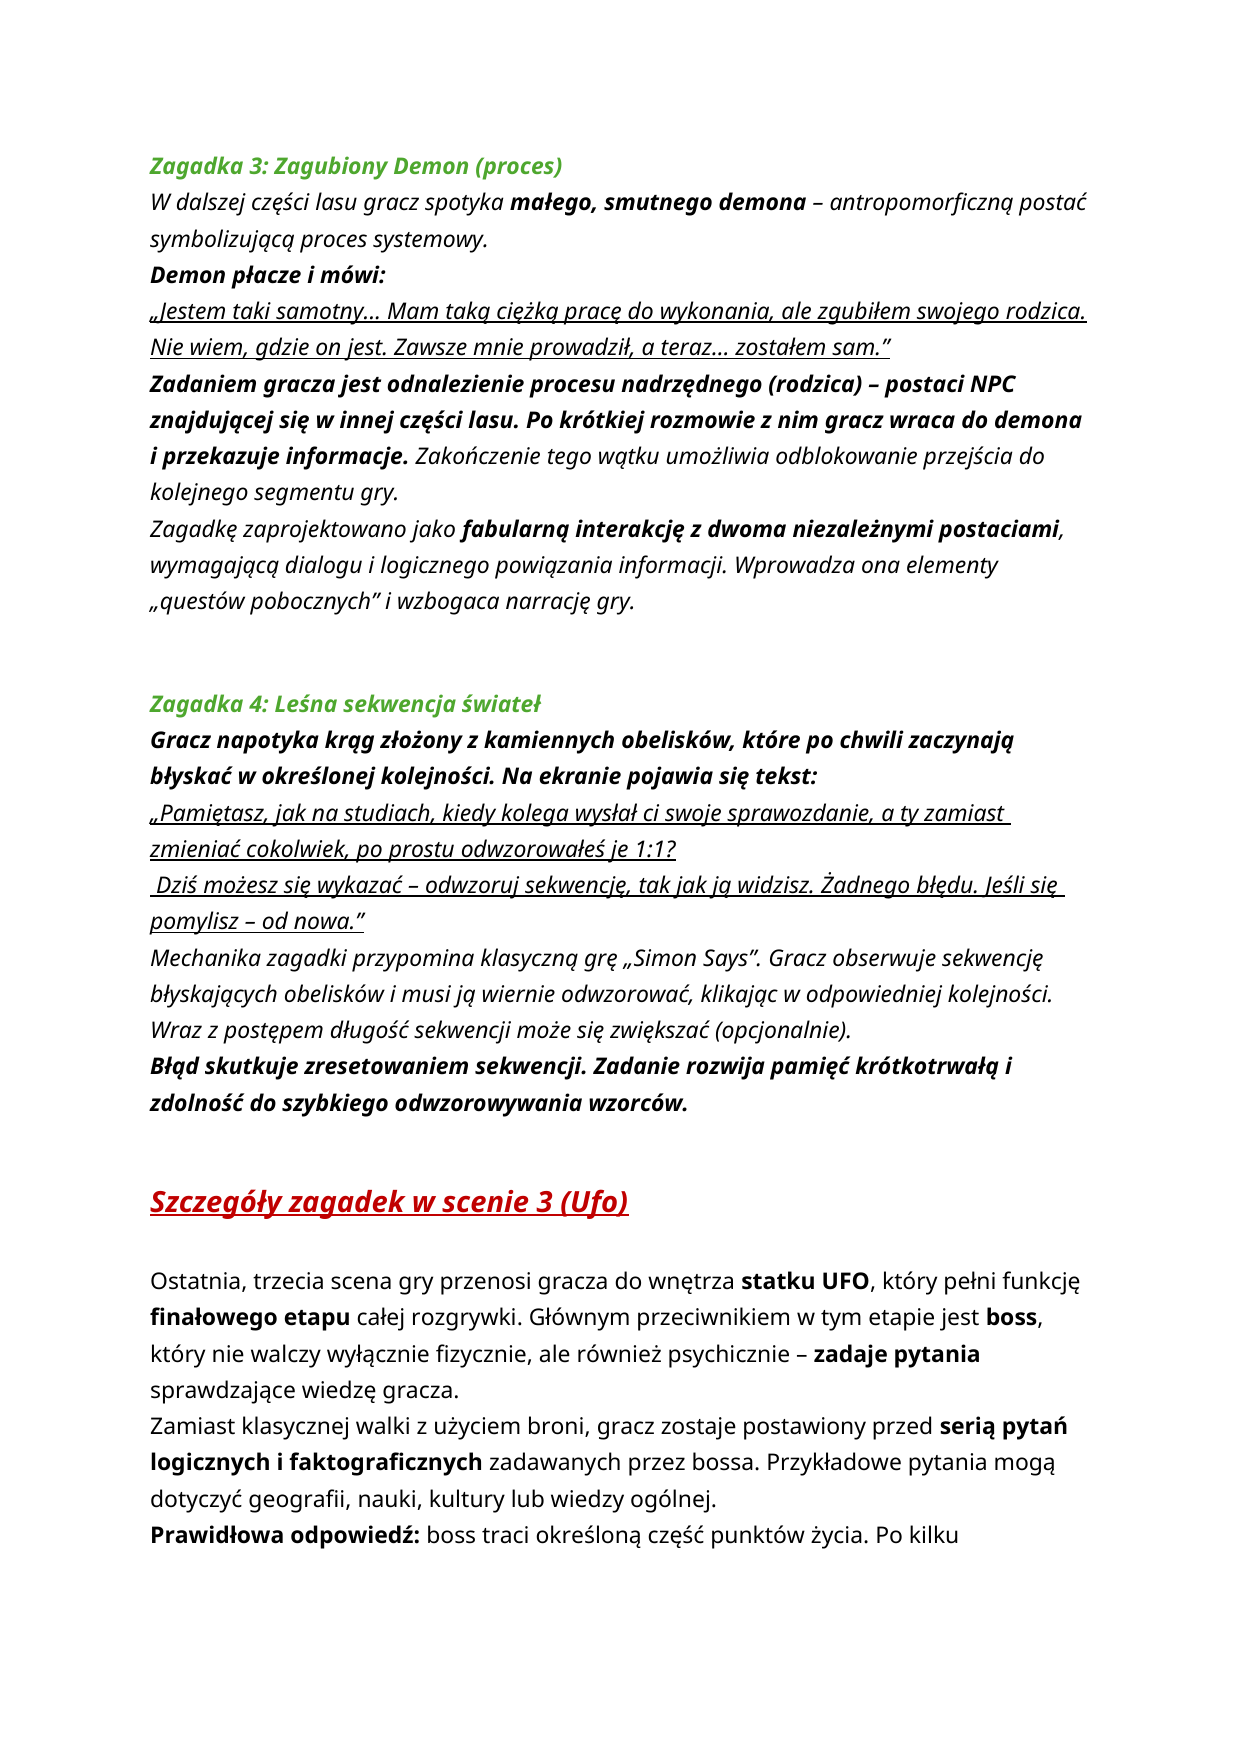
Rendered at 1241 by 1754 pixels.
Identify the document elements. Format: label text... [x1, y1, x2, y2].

text Szczegóły zagadek w scenie 3 (Ufo) Ostatnia, trzecia scena gry przenosi gracza do wnętrza statku UFO, który pełni funkcję finałowego etapu całej rozgrywki. Głównym przeciwnikiem w tym etapie jest boss, który nie walczy wyłącznie fizycznie, ale również psychicznie – zadaje pytania sprawdzające wiedzę gracza. Zamiast klasycznej walki z użyciem broni, gracz zostaje postawiony przed serią pytań logicznych i faktograficznych zadawanych przez bossa. Przykładowe pytania mogą dotyczyć geografii, nauki, kultury lub wiedzy ogólnej. Prawidłowa odpowiedź: boss traci określoną część punktów życia. Po kilku [150, 1181, 1090, 1550]
subtitle Zagadka 3: Zagubiony Demon (proces) W dalszej części lasu gracz spotyka małego, smutnego demona – antropomorficzną postać symbolizującą proces systemowy. Demon płacze i mówi: „Jestem taki samotny... Mam taką ciężką pracę do wykonania, ale zgubiłem swojego rodzica. Nie wiem, gdzie on jest. Zawsze mnie prowadził, a teraz… zostałem sam.” Zadaniem gracza jest odnalezienie procesu nadrzędnego (rodzica) – postaci NPC znajdującej się w innej części lasu. Po krótkiej rozmowie z nim gracz wraca do demona i przekazuje informacje. Zakończenie tego wątku umożliwia odblokowanie przejścia do kolejnego segmentu gry. Zagadkę zaprojektowano jako fabularną interakcję z dwoma niezależnymi postaciami, wymagającą dialogu i logicznego powiązania informacji. Wprowadza ona elementy „questów pobocznych” i wzbogaca narrację gry. [150, 150, 1090, 616]
subtitle Zagadka 4: Leśna sekwencja świateł Gracz napotyka krąg złożony z kamiennych obelisków, które po chwili zaczynają błyskać w określonej kolejności. Na ekranie pojawia się tekst: „Pamiętasz, jak na studiach, kiedy kolega wysłał ci swoje sprawozdanie, a ty zamiast zmieniać cokolwiek, po prostu odwzorowałeś je 1:1? Dziś możesz się wykazać – odwzoruj sekwencję, tak jak ją widzisz. Żadnego błędu. Jeśli się pomylisz – od nowa.” Mechanika zagadki przypomina klasyczną grę „Simon Says”. Gracz obserwuje sekwencję błyskających obelisków i musi ją wiernie odwzorować, klikając w odpowiedniej kolejności. Wraz z postępem długość sekwencji może się zwiększać (opcjonalnie). Błąd skutkuje zresetowaniem sekwencji. Zadanie rozwija pamięć krótkotrwałą i zdolność do szybkiego odwzorowywania wzorców. [150, 688, 1090, 1118]
